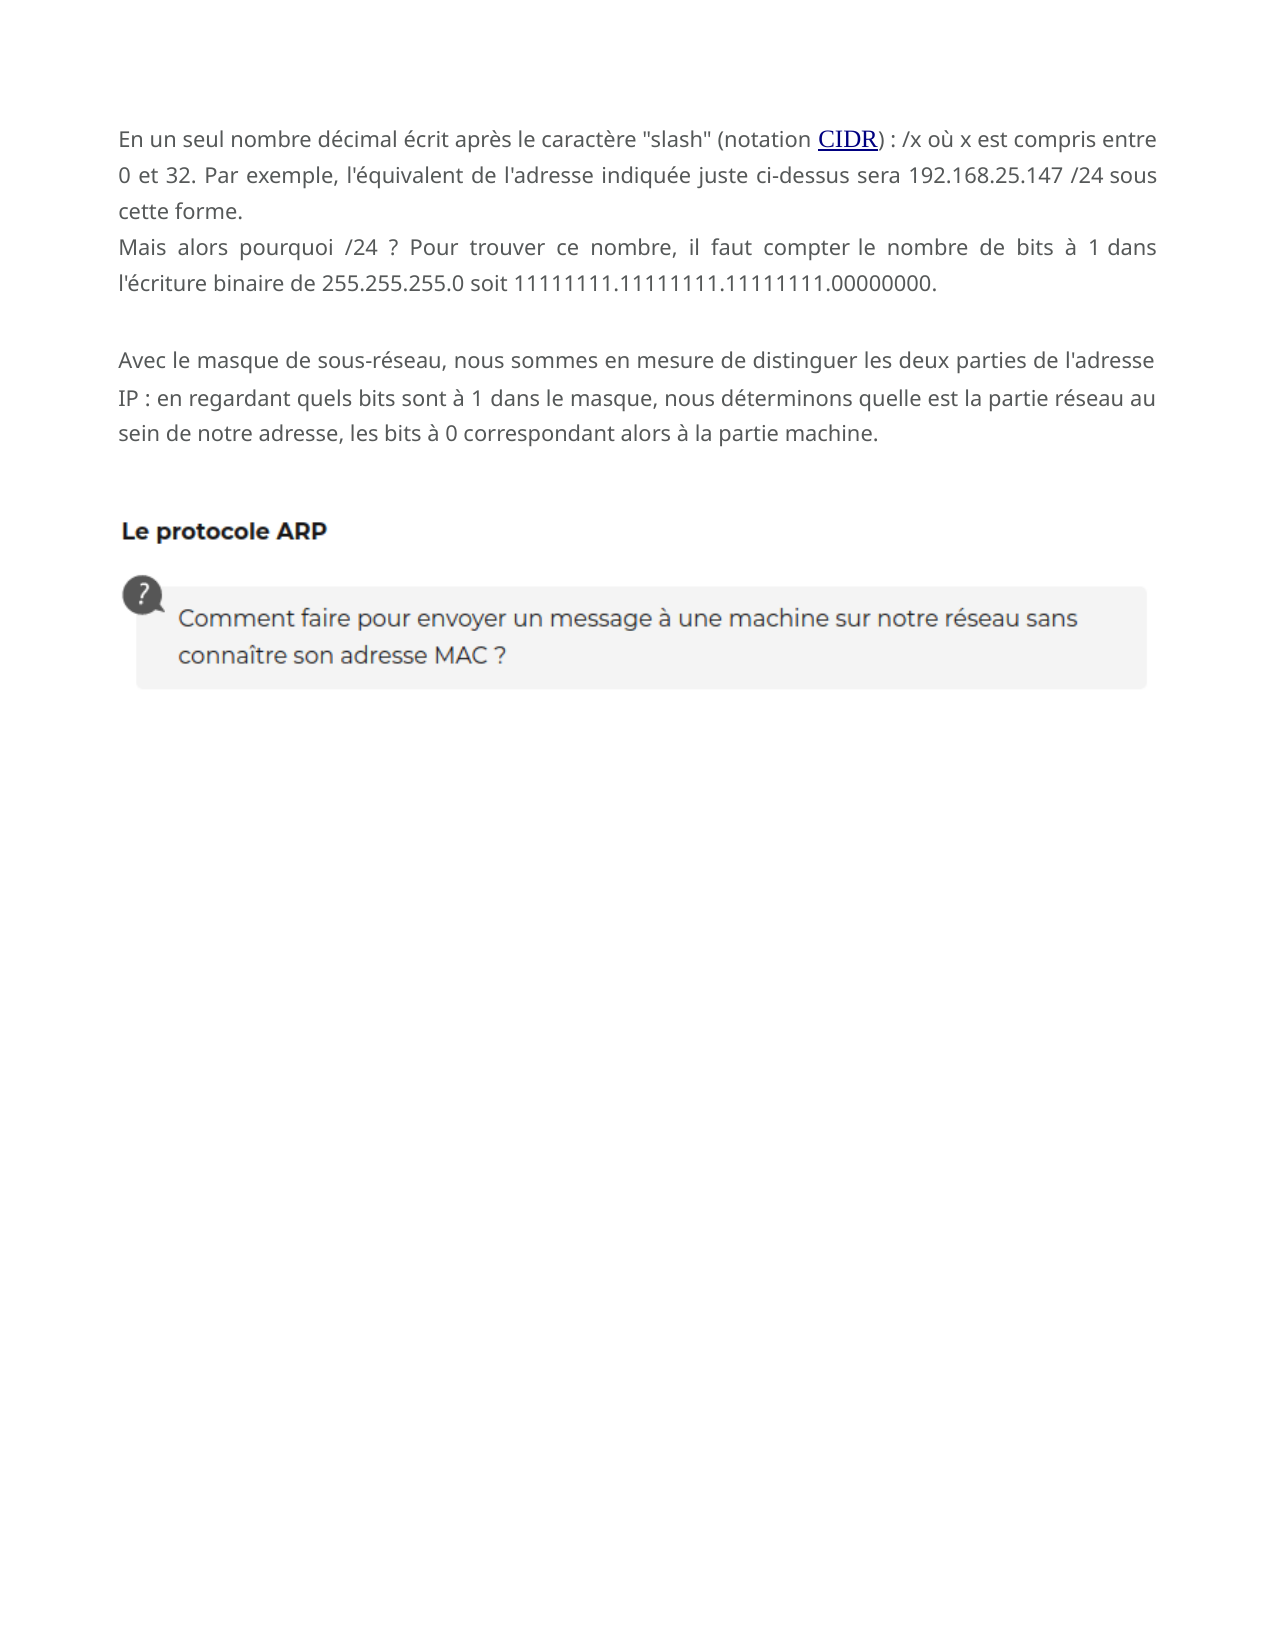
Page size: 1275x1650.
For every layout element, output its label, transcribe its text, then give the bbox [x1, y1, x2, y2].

text Mais alors pourquoi /24 ? Pour trouver ce nombre, il faut compter le nombre de bits à 1 dans l'écriture binaire de 255.255.255.0 soit 11111111.11111111.11111111.00000000. [118, 226, 1157, 298]
text Avec le masque de sous-réseau, nous sommes en mesure de distinguer les deux parties de l'adresse IP : en regardant quels bits sont à 1 dans le masque, nous déterminons quelle est la partie réseau au sein de notre adresse, les bits à 0 correspondant alors à la partie machine. [118, 345, 1157, 448]
picture [118, 514, 1157, 698]
text En un seul nombre décimal écrit après le caractère "slash" (notation CIDR) : /x où x est compris entre 0 et 32. Par exemple, l'équivalent de l'adresse indiquée juste ci-dessus sera 192.168.25.147 /24 sous cette forme. [118, 118, 1157, 226]
